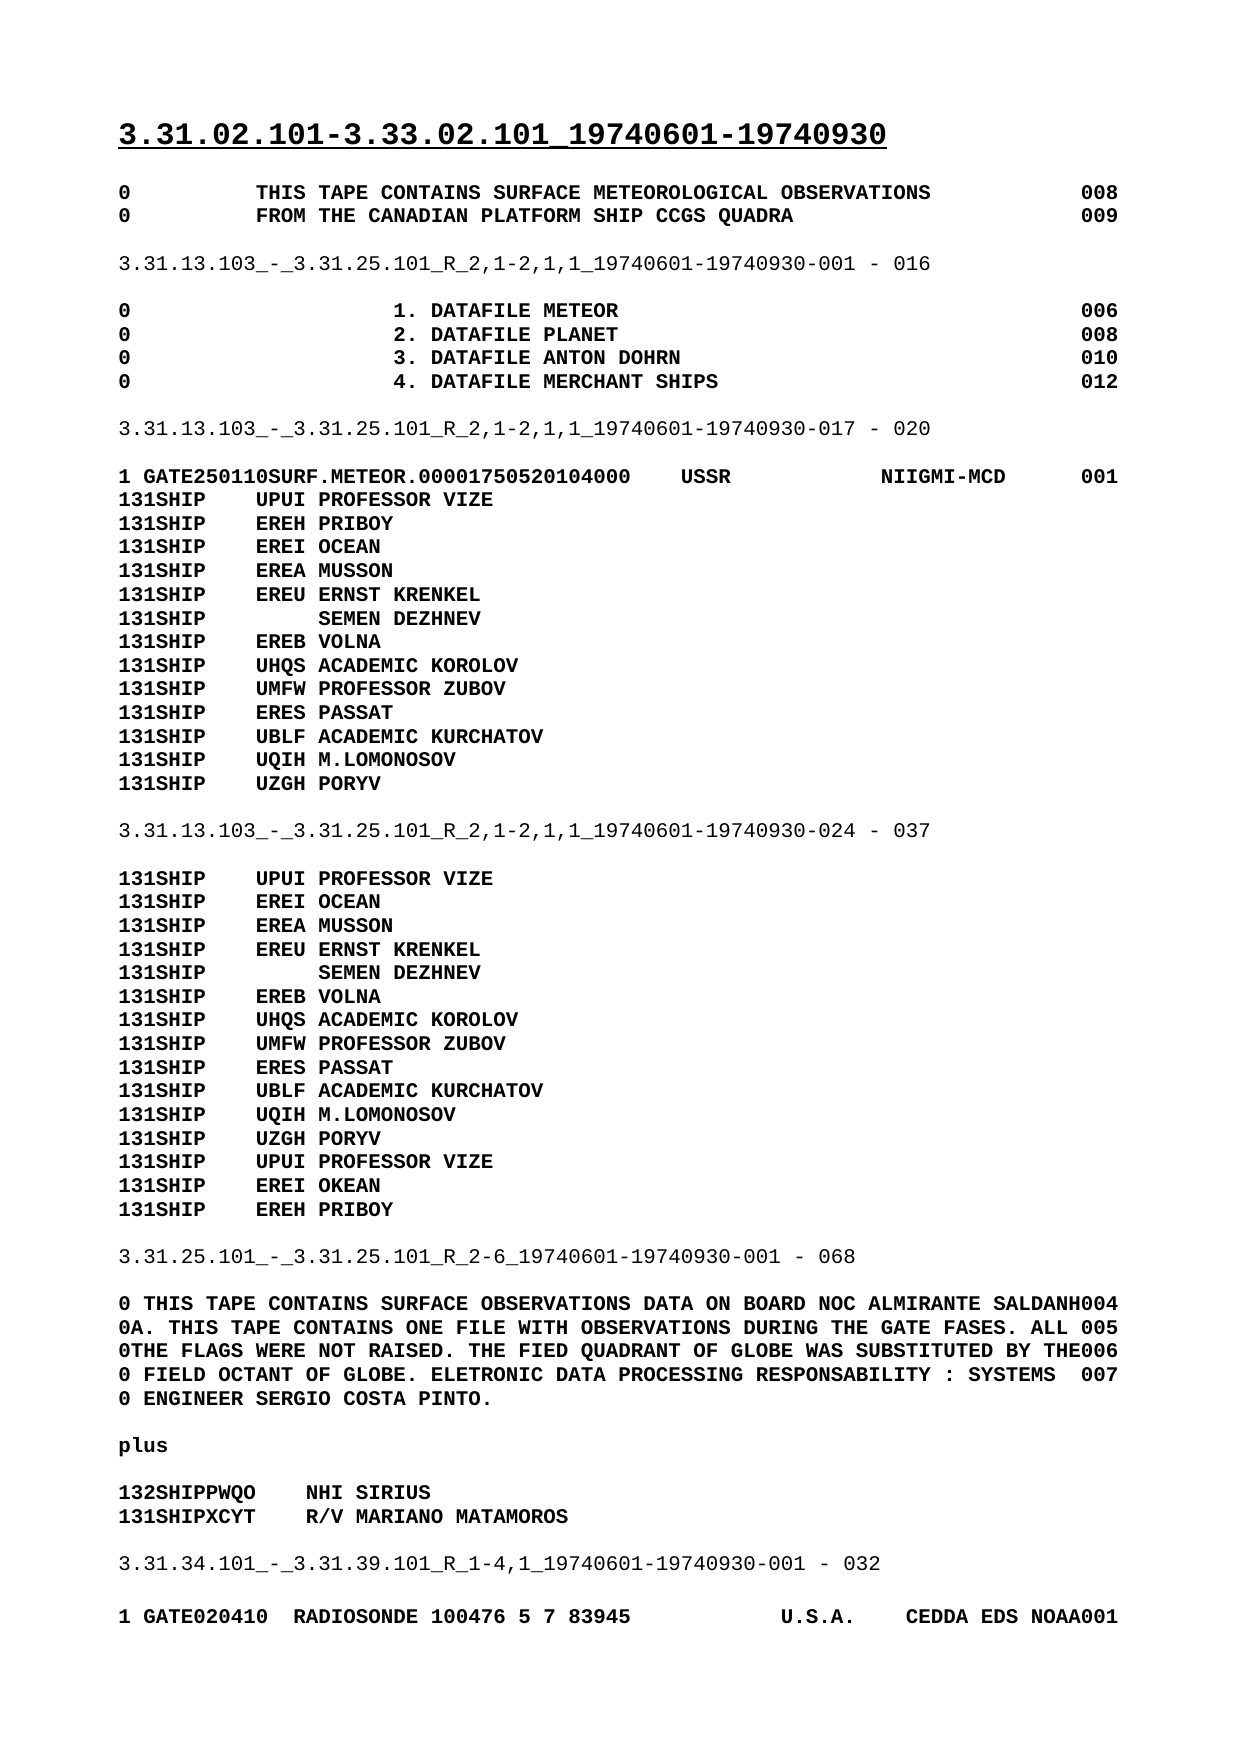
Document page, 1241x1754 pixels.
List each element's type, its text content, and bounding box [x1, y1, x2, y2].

text 3.31.34.101_-_3.31.39.101_R_1-4,1_19740601-19740930-001 - 032 [118, 1553, 1122, 1577]
text 0 2. DATAFILE PLANET 008 [118, 324, 1122, 347]
text 131SHIP ERES PASSAT [118, 702, 1122, 726]
text 0 FIELD OCTANT OF GLOBE. ELETRONIC DATA PROCESSING RESPONSABILITY : SYSTEMS 007 [118, 1364, 1122, 1388]
text 0 4. DATAFILE MERCHANT SHIPS 012 [118, 371, 1122, 395]
text 131SHIP EREI OKEAN [118, 1175, 1122, 1199]
text 0 3. DATAFILE ANTON DOHRN 010 [118, 347, 1122, 371]
text 131SHIP EREU ERNST KRENKEL [118, 584, 1122, 607]
text 131SHIP UBLF ACADEMIC KURCHATOV [118, 726, 1122, 749]
text 131SHIP UQIH M.LOMONOSOV [118, 749, 1122, 773]
text 131SHIP UPUI PROFESSOR VIZE [118, 489, 1122, 513]
text 131SHIP UPUI PROFESSOR VIZE [118, 868, 1122, 891]
text 0 THIS TAPE CONTAINS SURFACE OBSERVATIONS DATA ON BOARD NOC ALMIRANTE SALDANH004 [118, 1293, 1122, 1317]
text 131SHIP UHQS ACADEMIC KOROLOV [118, 1009, 1122, 1033]
text 131SHIP EREH PRIBOY [118, 1199, 1122, 1222]
text 131SHIP EREU ERNST KRENKEL [118, 938, 1122, 962]
text 131SHIP SEMEN DEZHNEV [118, 962, 1122, 986]
text 1 GATE250110SURF.METEOR.00001750520104000 USSR NIIGMI-MCD 001 [118, 466, 1122, 489]
text 3.31.13.103_-_3.31.25.101_R_2,1-2,1,1_19740601-19740930-001 - 016 [118, 253, 1122, 276]
text 131SHIP EREB VOLNA [118, 631, 1122, 655]
text 131SHIP UZGH PORYV [118, 773, 1122, 797]
text 131SHIP UPUI PROFESSOR VIZE [118, 1151, 1122, 1175]
text 132SHIPPWQO NHI SIRIUS [118, 1482, 1122, 1506]
text 3.31.13.103_-_3.31.25.101_R_2,1-2,1,1_19740601-19740930-024 - 037 [118, 820, 1122, 844]
text 131SHIP UZGH PORYV [118, 1128, 1122, 1151]
text 0 ENGINEER SERGIO COSTA PINTO. [118, 1388, 1122, 1411]
text 0 THIS TAPE CONTAINS SURFACE METEOROLOGICAL OBSERVATIONS 008 [118, 182, 1122, 206]
text plus [118, 1435, 1122, 1459]
text 131SHIP EREI OCEAN [118, 891, 1122, 915]
text 0 FROM THE CANADIAN PLATFORM SHIP CCGS QUADRA 009 [118, 206, 1122, 229]
text 3.31.25.101_-_3.31.25.101_R_2-6_19740601-19740930-001 - 068 [118, 1246, 1122, 1269]
text 131SHIP EREH PRIBOY [118, 513, 1122, 537]
text 131SHIP EREA MUSSON [118, 915, 1122, 938]
text 131SHIP SEMEN DEZHNEV [118, 607, 1122, 631]
text 0THE FLAGS WERE NOT RAISED. THE FIED QUADRANT OF GLOBE WAS SUBSTITUTED BY THE006 [118, 1341, 1122, 1364]
text 131SHIP UBLF ACADEMIC KURCHATOV [118, 1080, 1122, 1104]
text 0 1. DATAFILE METEOR 006 [118, 300, 1122, 324]
text 131SHIP EREA MUSSON [118, 560, 1122, 584]
text 131SHIP UMFW PROFESSOR ZUBOV [118, 1033, 1122, 1057]
text 131SHIP ERES PASSAT [118, 1057, 1122, 1080]
text 131SHIP EREB VOLNA [118, 986, 1122, 1009]
text 3.31.02.101-3.33.02.101_19740601-19740930 [118, 118, 1122, 153]
text 131SHIP UMFW PROFESSOR ZUBOV [118, 678, 1122, 702]
text 131SHIP UHQS ACADEMIC KOROLOV [118, 655, 1122, 678]
text 1 GATE020410 RADIOSONDE 100476 5 7 83945 U.S.A. CEDDA EDS NOAA001 [118, 1606, 1122, 1629]
text 131SHIPXCYT R/V MARIANO MATAMOROS [118, 1506, 1122, 1530]
text 131SHIP EREI OCEAN [118, 537, 1122, 560]
text 131SHIP UQIH M.LOMONOSOV [118, 1104, 1122, 1128]
text 0A. THIS TAPE CONTAINS ONE FILE WITH OBSERVATIONS DURING THE GATE FASES. ALL 005 [118, 1317, 1122, 1341]
text 3.31.13.103_-_3.31.25.101_R_2,1-2,1,1_19740601-19740930-017 - 020 [118, 418, 1122, 442]
